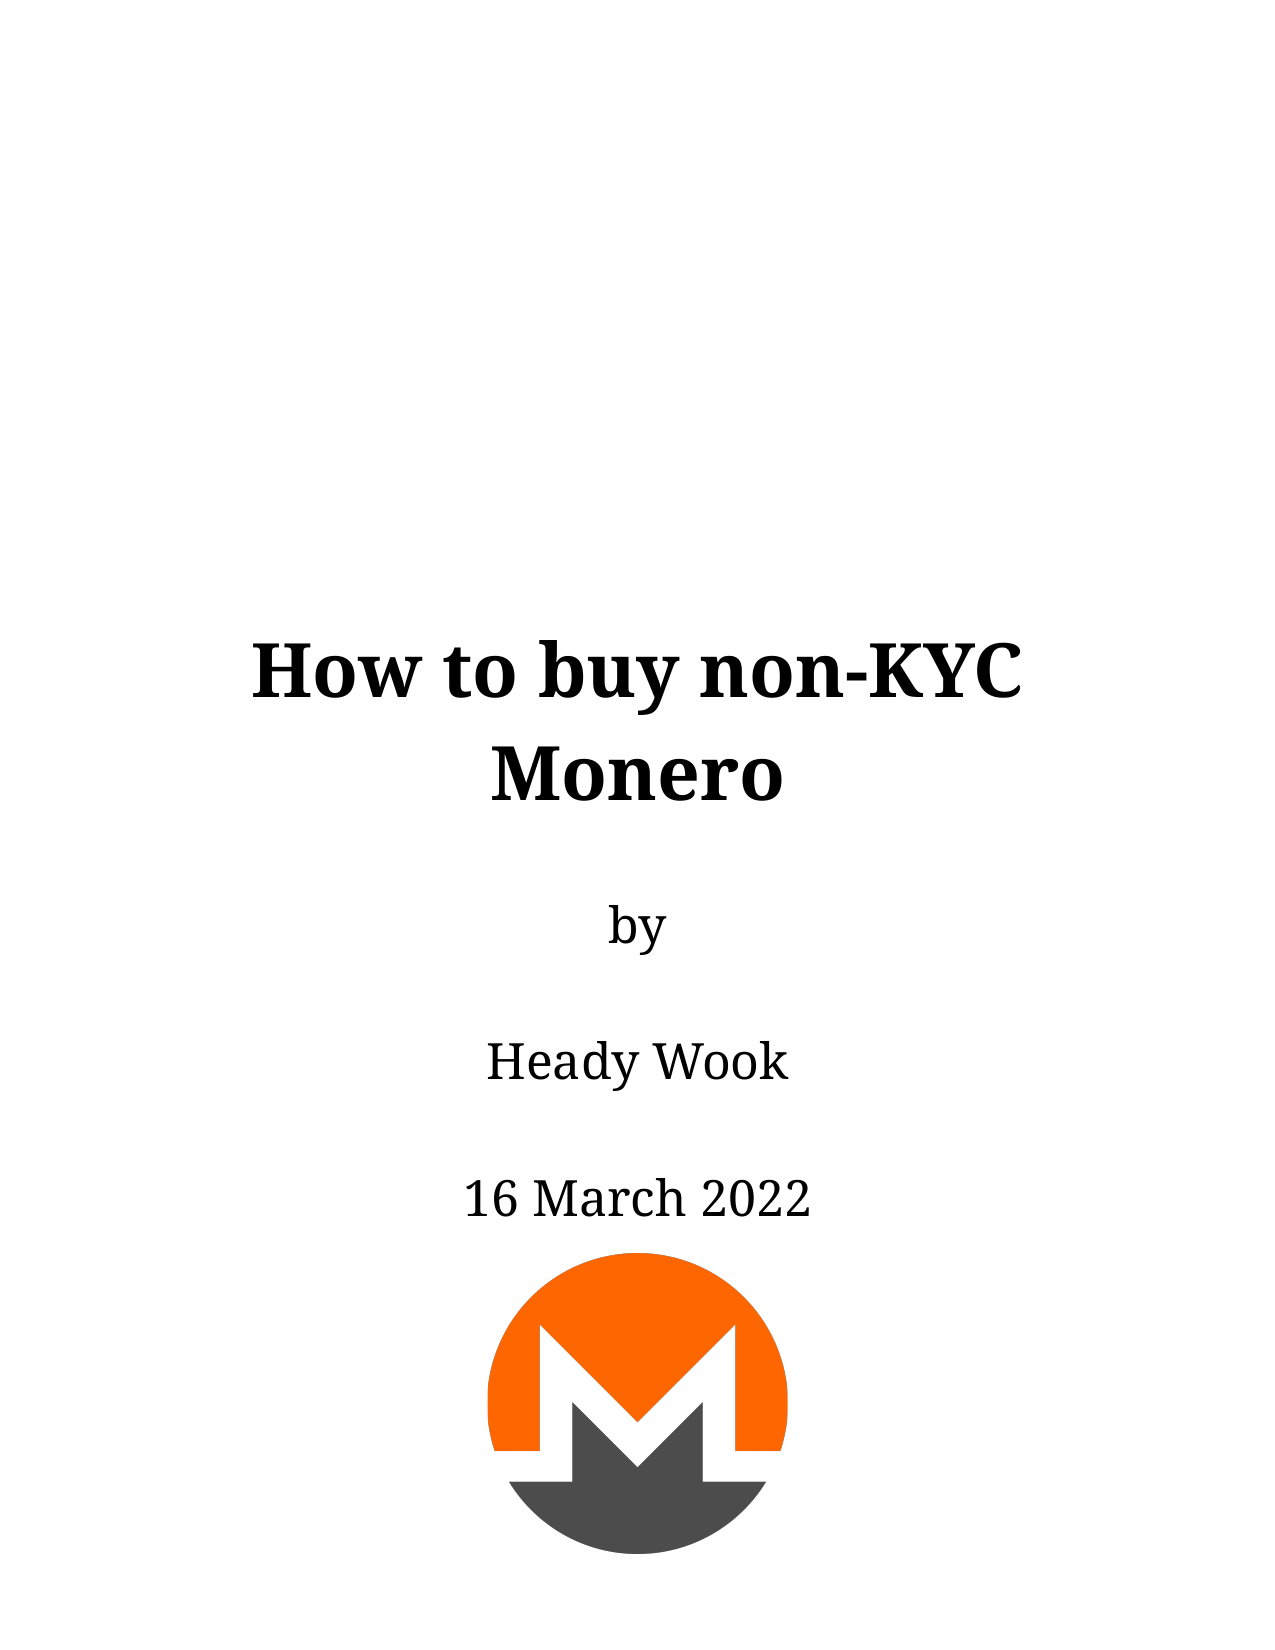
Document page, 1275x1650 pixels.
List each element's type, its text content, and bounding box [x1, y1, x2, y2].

text 16 March 2022 [150, 1162, 1125, 1231]
text by [150, 890, 1125, 958]
title How to buy non-KYC Monero [150, 617, 1125, 822]
picture [487, 1253, 788, 1554]
text Heady Wook [150, 1026, 1125, 1094]
